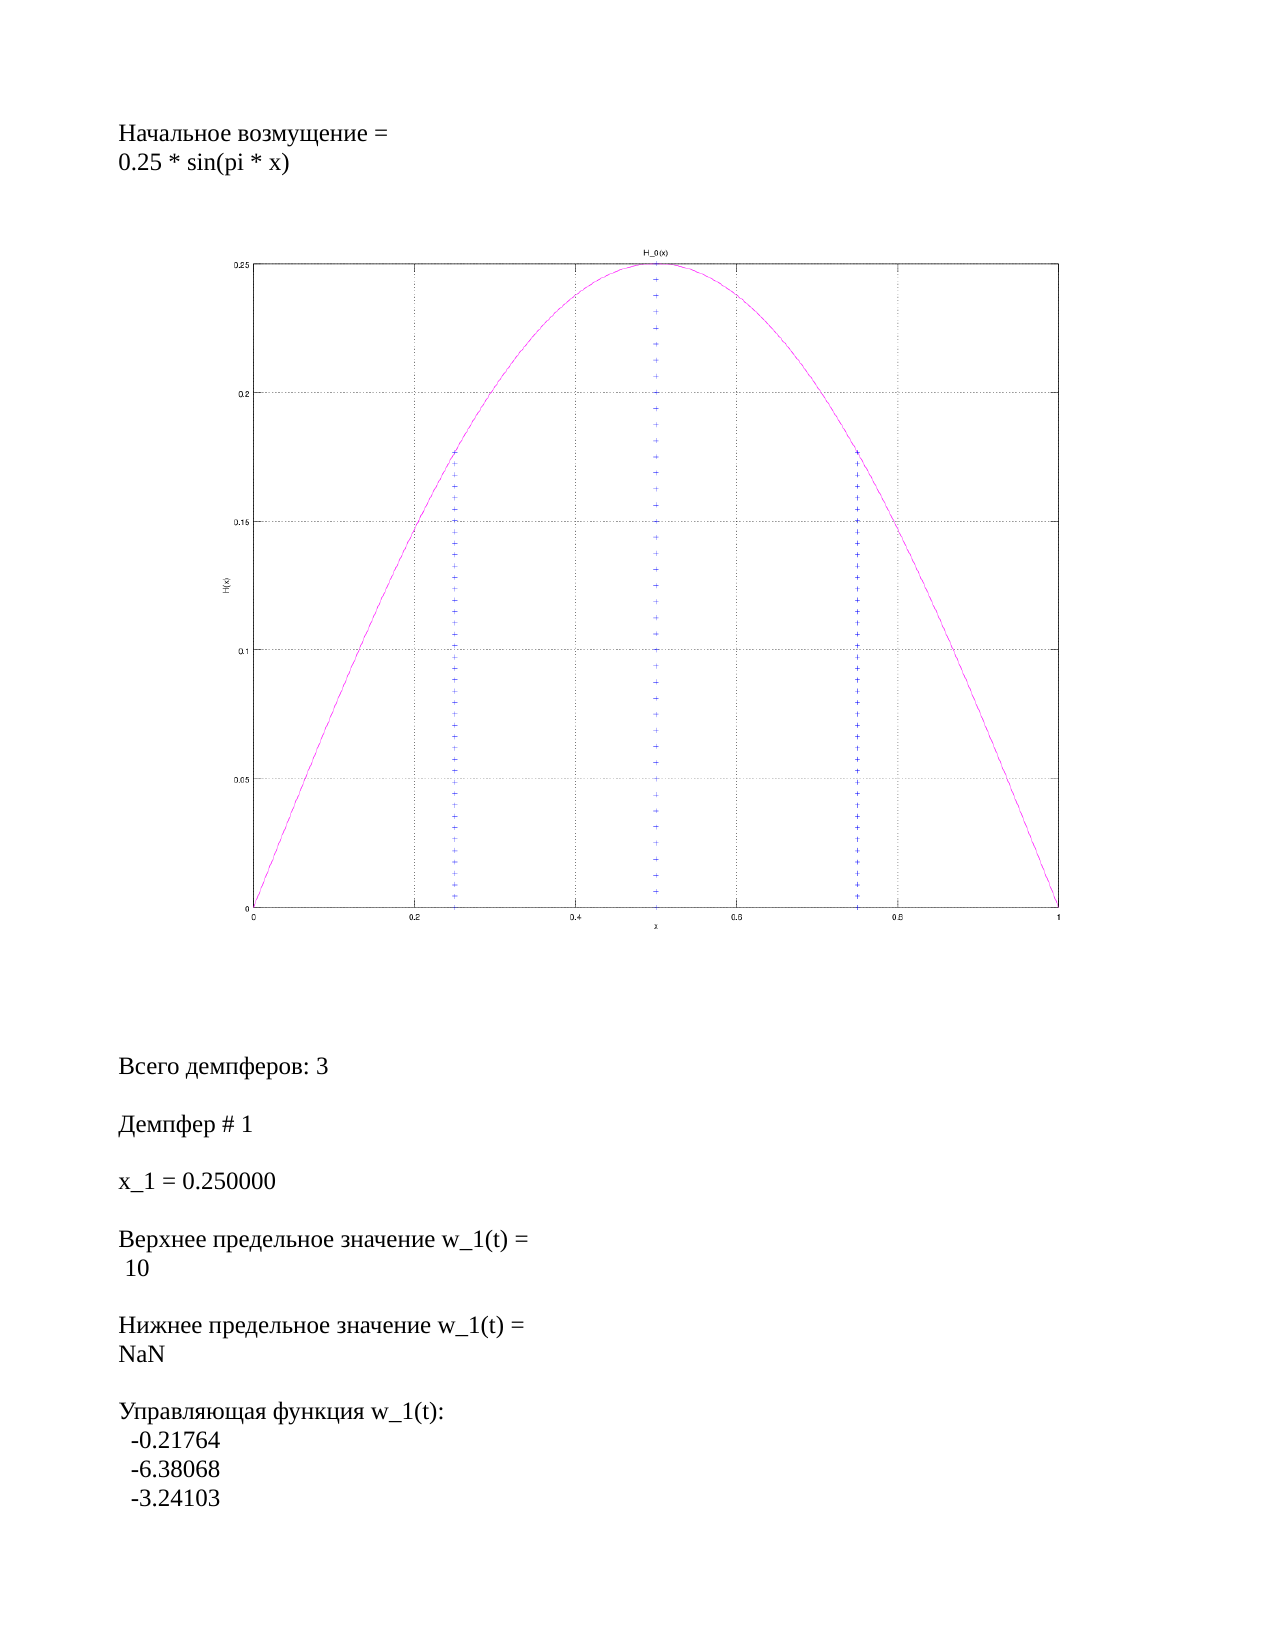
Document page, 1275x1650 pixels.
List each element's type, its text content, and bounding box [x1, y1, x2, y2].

text -6.38068 [118, 1454, 1157, 1483]
text -3.24103 [118, 1483, 1157, 1511]
text Начальное возмущение = [118, 118, 1157, 147]
text 10 [118, 1253, 1157, 1281]
picture [118, 204, 1157, 994]
text NaN [118, 1339, 1157, 1368]
text -0.21764 [118, 1425, 1157, 1454]
text Нижнее предельное значение w_1(t) = [118, 1310, 1157, 1339]
text Верхнее предельное значение w_1(t) = [118, 1224, 1157, 1253]
text 0.25 * sin(pi * x) [118, 147, 1157, 176]
text x_1 = 0.250000 [118, 1166, 1157, 1195]
text Управляющая функция w_1(t): [118, 1396, 1157, 1425]
text Всего демпферов: 3 [118, 1051, 1157, 1080]
text Демпфер # 1 [118, 1109, 1157, 1138]
